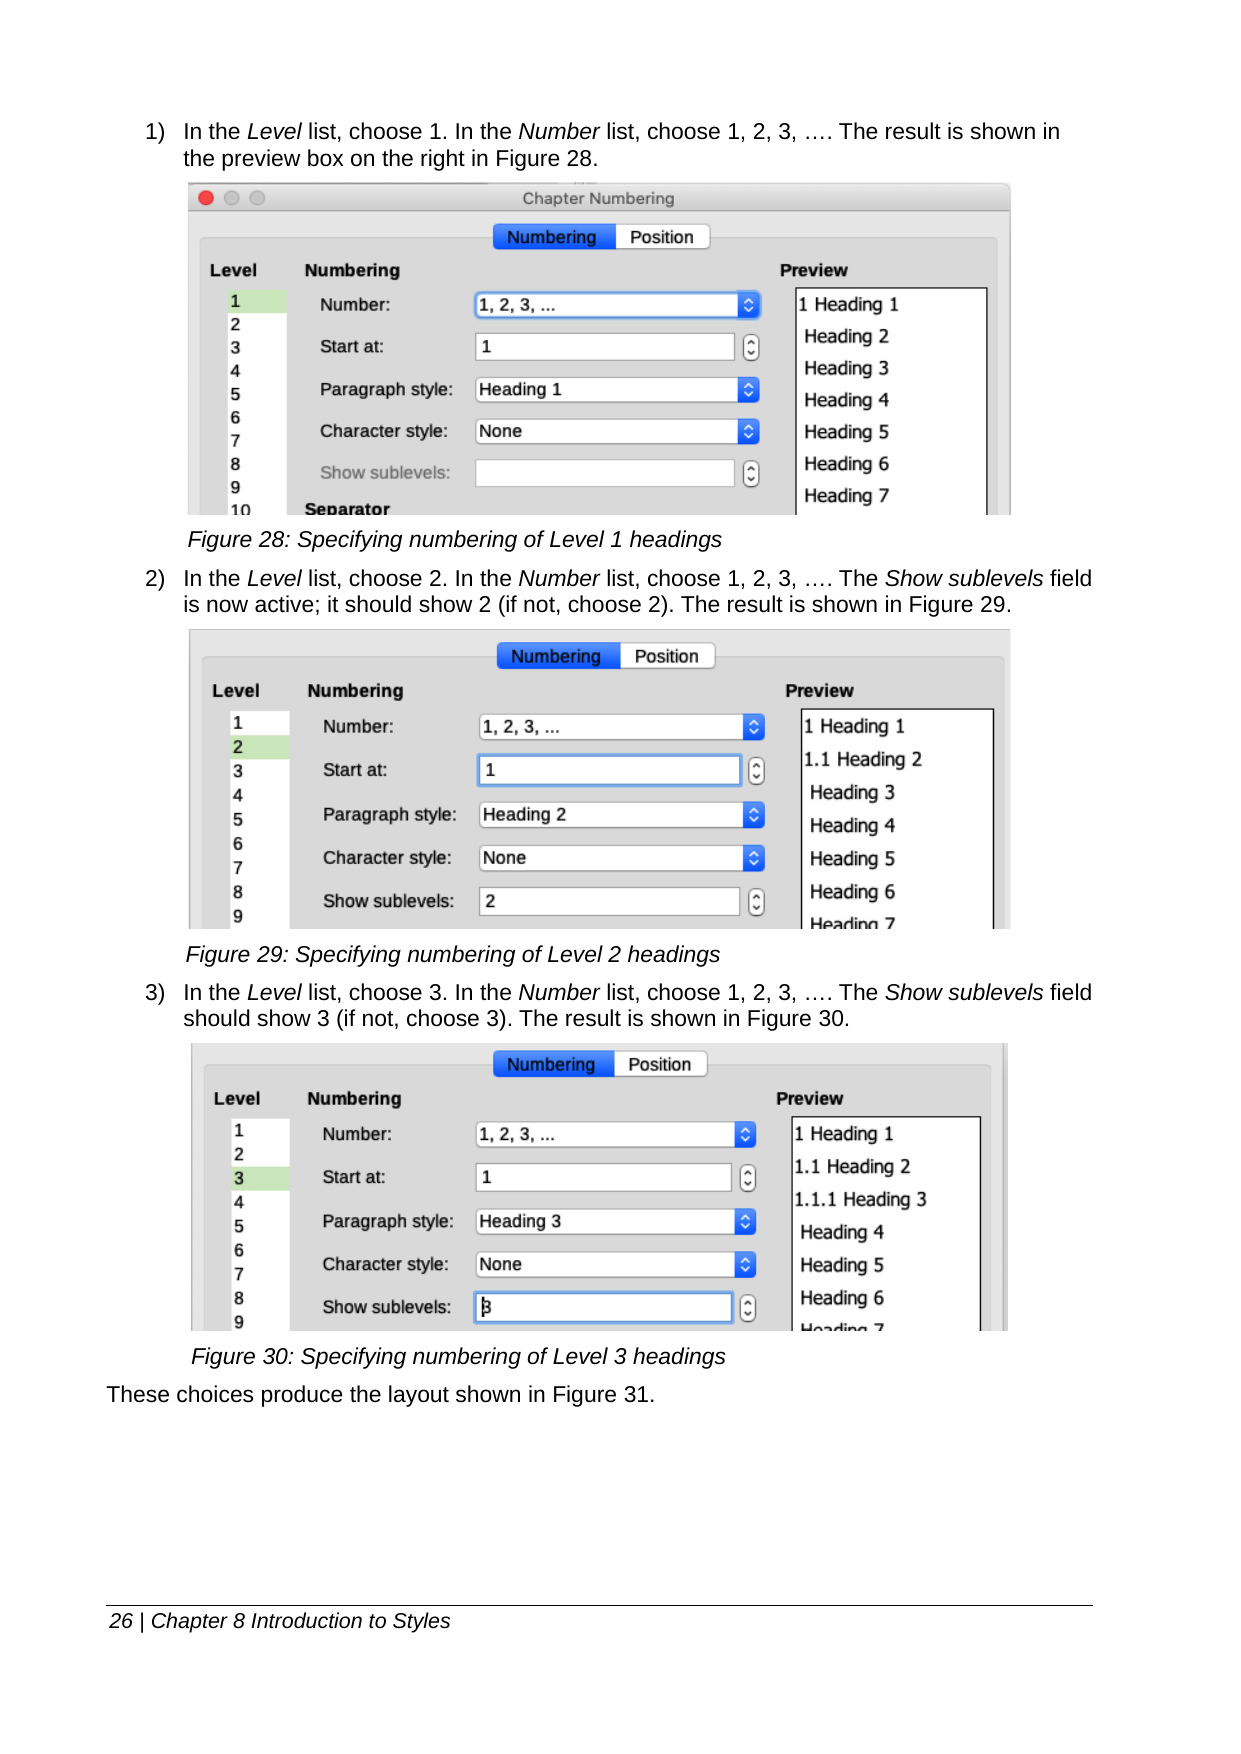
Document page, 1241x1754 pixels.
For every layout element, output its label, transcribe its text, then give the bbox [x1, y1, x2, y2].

text Figure 30: Specifying numbering of Level 3 headings [191, 1343, 1008, 1369]
text Figure 29: Specifying numbering of Level 2 headings [185, 941, 1013, 967]
picture [190, 1043, 1008, 1331]
list In the Level list, choose 2. In the Number list, choose 1, 2, 3, …. The Show sublevels field is now active; it should show 2 (if not, choose 2). The result is shown in Figure 29. [165, 564, 1093, 617]
text Figure 28: Specifying numbering of Level 1 headings [187, 526, 1012, 553]
picture [188, 629, 1011, 929]
list In the Level list, choose 3. In the Number list, choose 1, 2, 3, …. The Show sublevels field should show 3 (if not, choose 3). The result is shown in Figure 30. [165, 979, 1093, 1032]
list In the Level list, choose 1. In the Number list, choose 1, 2, 3, …. The result is shown in the preview box on the right in Figure 28. [165, 118, 1093, 171]
picture [187, 182, 1012, 515]
text These choices produce the layout shown in Figure 31. [106, 1381, 1093, 1408]
